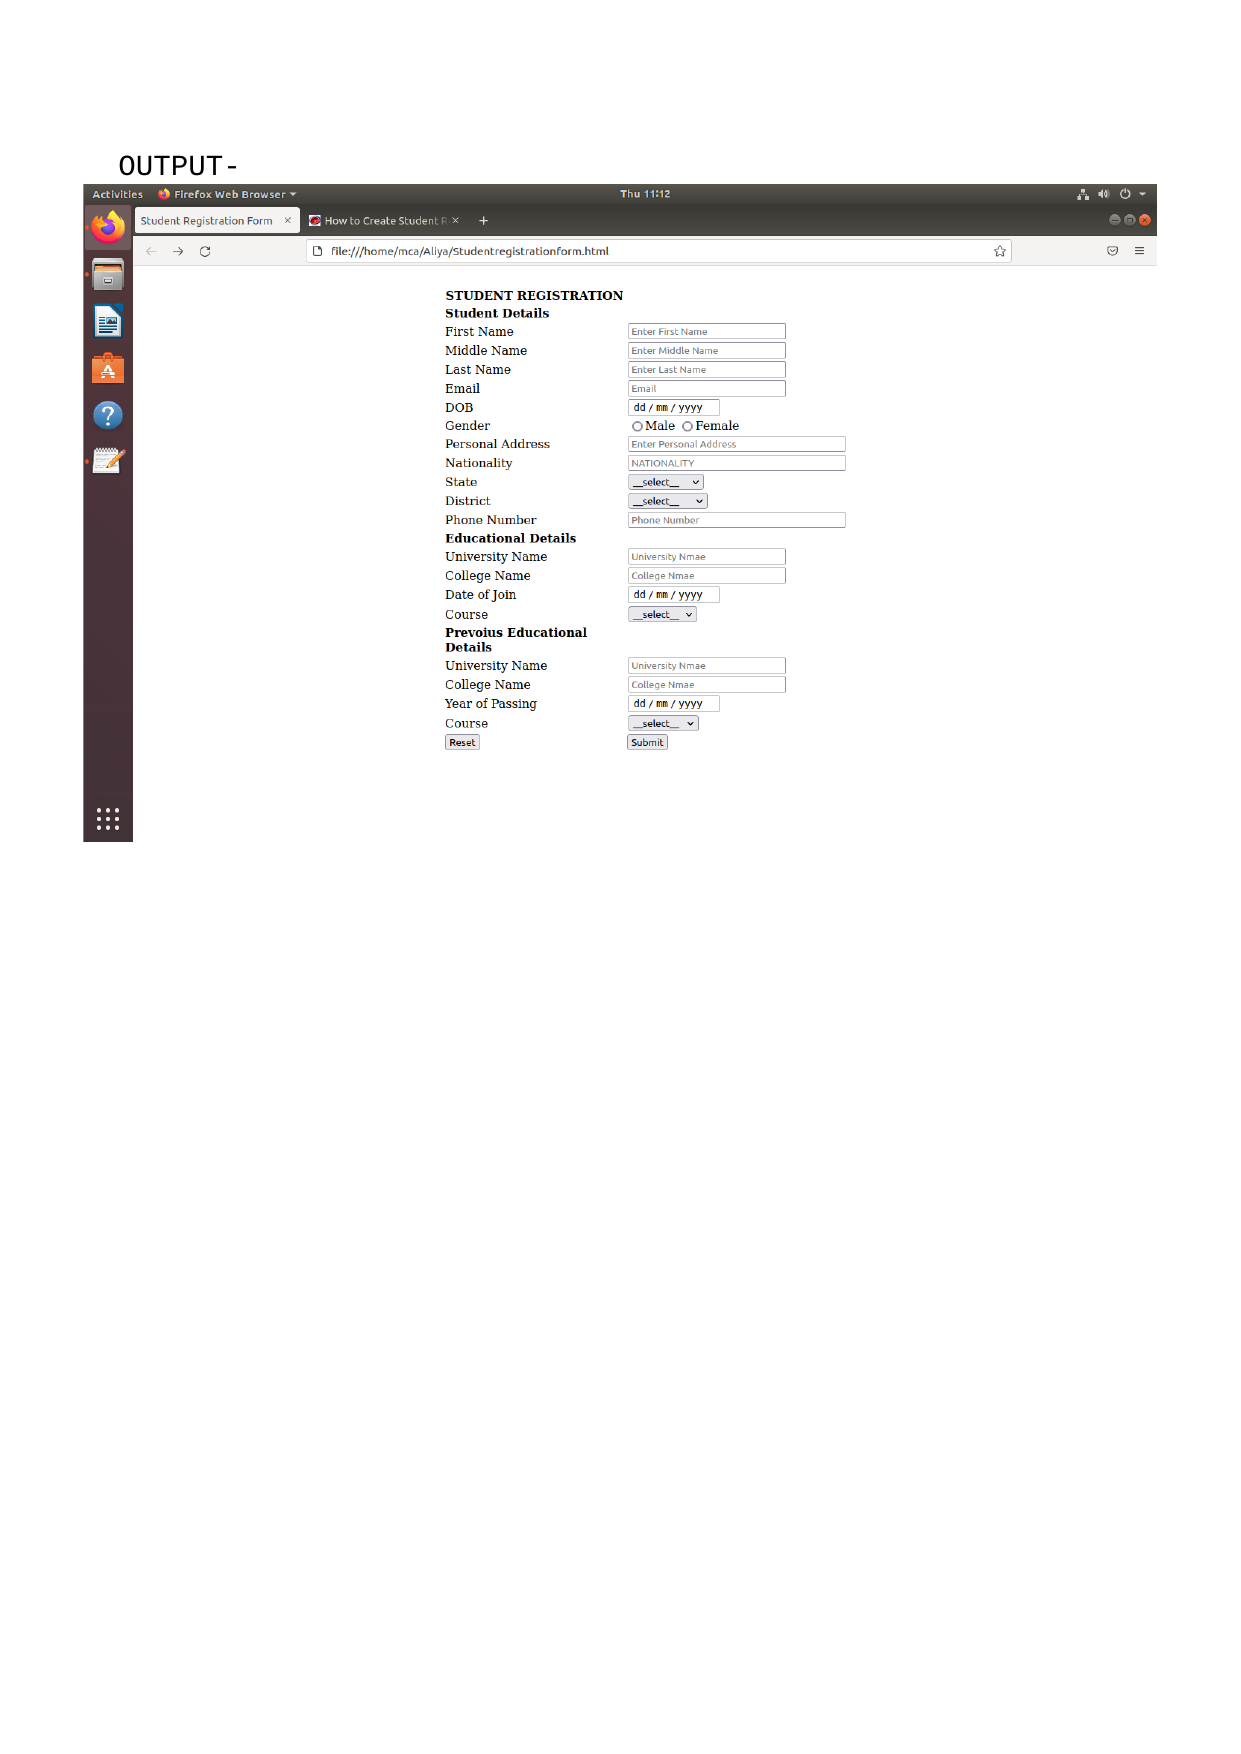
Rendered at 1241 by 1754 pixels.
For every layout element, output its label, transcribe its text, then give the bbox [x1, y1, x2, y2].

picture [83, 184, 1157, 842]
text OUTPUT- [118, 151, 1122, 184]
